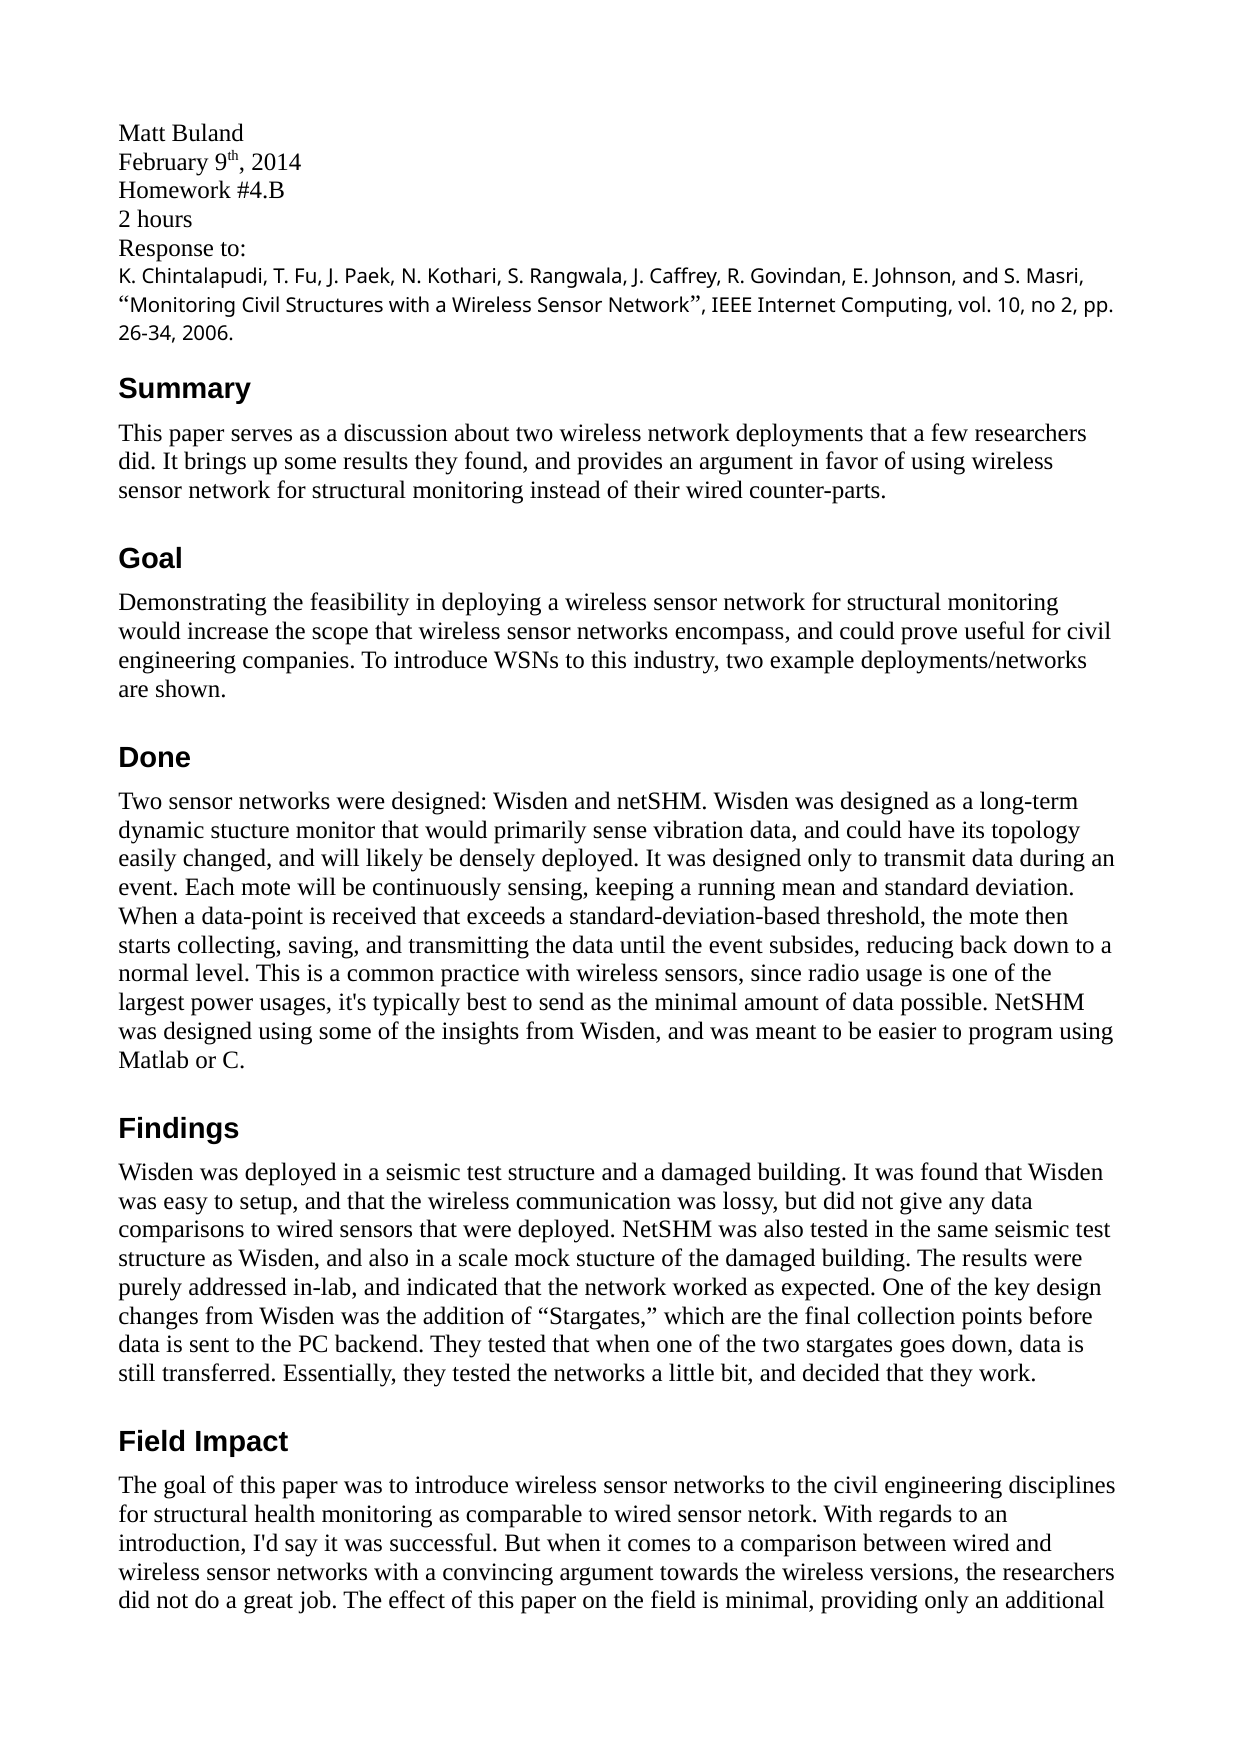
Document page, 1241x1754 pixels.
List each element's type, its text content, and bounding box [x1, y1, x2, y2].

text Two sensor networks were designed: Wisden and netSHM. Wisden was designed as a long-term dynamic stucture monitor that would primarily sense vibration data, and could have its topology easily changed, and will likely be densely deployed. It was designed only to transmit data during an event. Each mote will be continuously sensing, keeping a running mean and standard deviation. When a data-point is received that exceeds a standard-deviation-based threshold, the mote then starts collecting, saving, and transmitting the data until the event subsides, reducing back down to a normal level. This is a common practice with wireless sensors, since radio usage is one of the largest power usages, it's typically best to send as the minimal amount of data possible. NetSHM was designed using some of the insights from Wisden, and was meant to be easier to program using Matlab or C. [118, 786, 1122, 1073]
text Wisden was deployed in a seismic test structure and a damaged building. It was found that Wisden was easy to setup, and that the wireless communication was lossy, but did not give any data comparisons to wired sensors that were deployed. NetSHM was also tested in the same seismic test structure as Wisden, and also in a scale mock stucture of the damaged building. The results were purely addressed in-lab, and indicated that the network worked as expected. One of the key design changes from Wisden was the addition of “Stargates,” which are the final collection points before data is sent to the PC backend. They tested that when one of the two stargates goes down, data is still transferred. Essentially, they tested the networks a little bit, and decided that they work. [118, 1157, 1122, 1387]
text 2 hours [118, 204, 1122, 233]
text Response to: [118, 233, 1122, 262]
subtitle Summary [118, 372, 1122, 405]
text The goal of this paper was to introduce wireless sensor networks to the civil engineering disciplines for structural health monitoring as comparable to wired sensor netork. With regards to an introduction, I'd say it was successful. But when it comes to a comparison between wired and wireless sensor networks with a convincing argument towards the wireless versions, the researchers did not do a great job. The effect of this paper on the field is minimal, providing only an additional [118, 1471, 1122, 1614]
text Matt Buland [118, 118, 1122, 147]
subtitle Findings [118, 1111, 1122, 1144]
text This paper serves as a discussion about two wireless network deployments that a few researchers did. It brings up some results they found, and provides an argument in favor of using wireless sensor network for structural monitoring instead of their wired counter-parts. [118, 418, 1122, 504]
text Demonstrating the feasibility in deploying a wireless sensor network for structural monitoring would increase the scope that wireless sensor networks encompass, and could prove useful for civil engineering companies. To introduce WSNs to this industry, two example deployments/networks are shown. [118, 587, 1122, 702]
text February 9th, 2014 [118, 147, 1122, 176]
subtitle Done [118, 740, 1122, 773]
text Homework #4.B [118, 176, 1122, 204]
subtitle Field Impact [118, 1424, 1122, 1458]
subtitle Goal [118, 541, 1122, 575]
text K. Chintalapudi, T. Fu, J. Paek, N. Kothari, S. Rangwala, J. Caffrey, R. Govindan, E. Johnson, and S. Masri, “Monitoring Civil Structures with a Wireless Sensor Network”, IEEE Internet Computing, vol. 10, no 2, pp. 26-34, 2006. [118, 262, 1122, 347]
